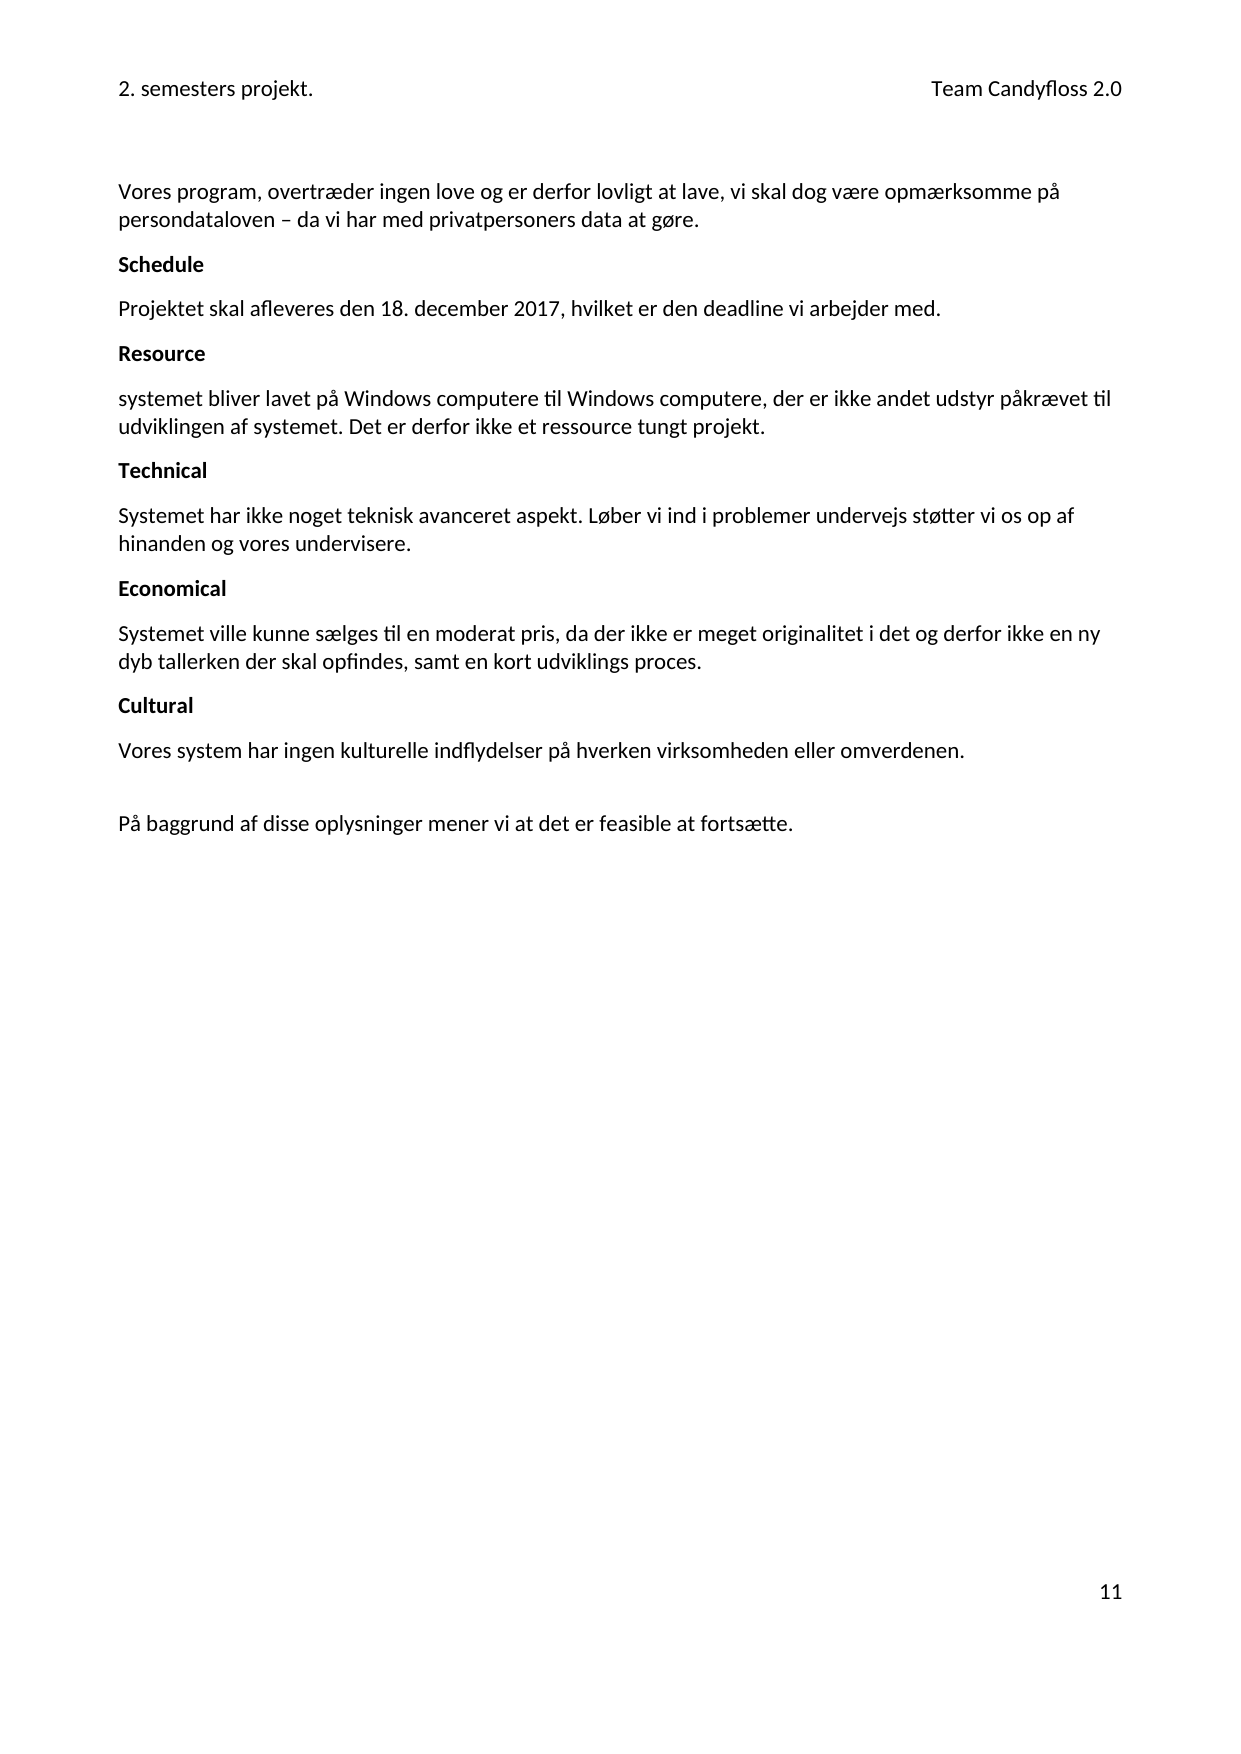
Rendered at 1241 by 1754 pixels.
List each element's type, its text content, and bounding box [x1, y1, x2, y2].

text Vores program, overtræder ingen love og er derfor lovligt at lave, vi skal dog være opmærksomme på persondataloven – da vi har med privatpersoners data at gøre. [118, 177, 1122, 233]
text Vores system har ingen kulturelle indflydelser på hverken virksomheden eller omverdenen. [118, 736, 1122, 764]
text Cultural [118, 691, 1122, 719]
text Economical [118, 574, 1122, 602]
text Resource [118, 339, 1122, 367]
text Schedule [118, 250, 1122, 278]
text Projektet skal afleveres den 18. december 2017, hvilket er den deadline vi arbejder med. [118, 294, 1122, 323]
text systemet bliver lavet på Windows computere til Windows computere, der er ikke andet udstyr påkrævet til udviklingen af systemet. Det er derfor ikke et ressource tungt projekt. [118, 384, 1122, 440]
text Systemet har ikke noget teknisk avanceret aspekt. Løber vi ind i problemer undervejs støtter vi os op af hinanden og vores undervisere. [118, 501, 1122, 557]
text Systemet ville kunne sælges til en moderat pris, da der ikke er meget originalitet i det og derfor ikke en ny dyb tallerken der skal opfindes, samt en kort udviklings proces. [118, 619, 1122, 675]
text På baggrund af disse oplysninger mener vi at det er feasible at fortsætte. [118, 809, 1122, 837]
text Technical [118, 457, 1122, 485]
